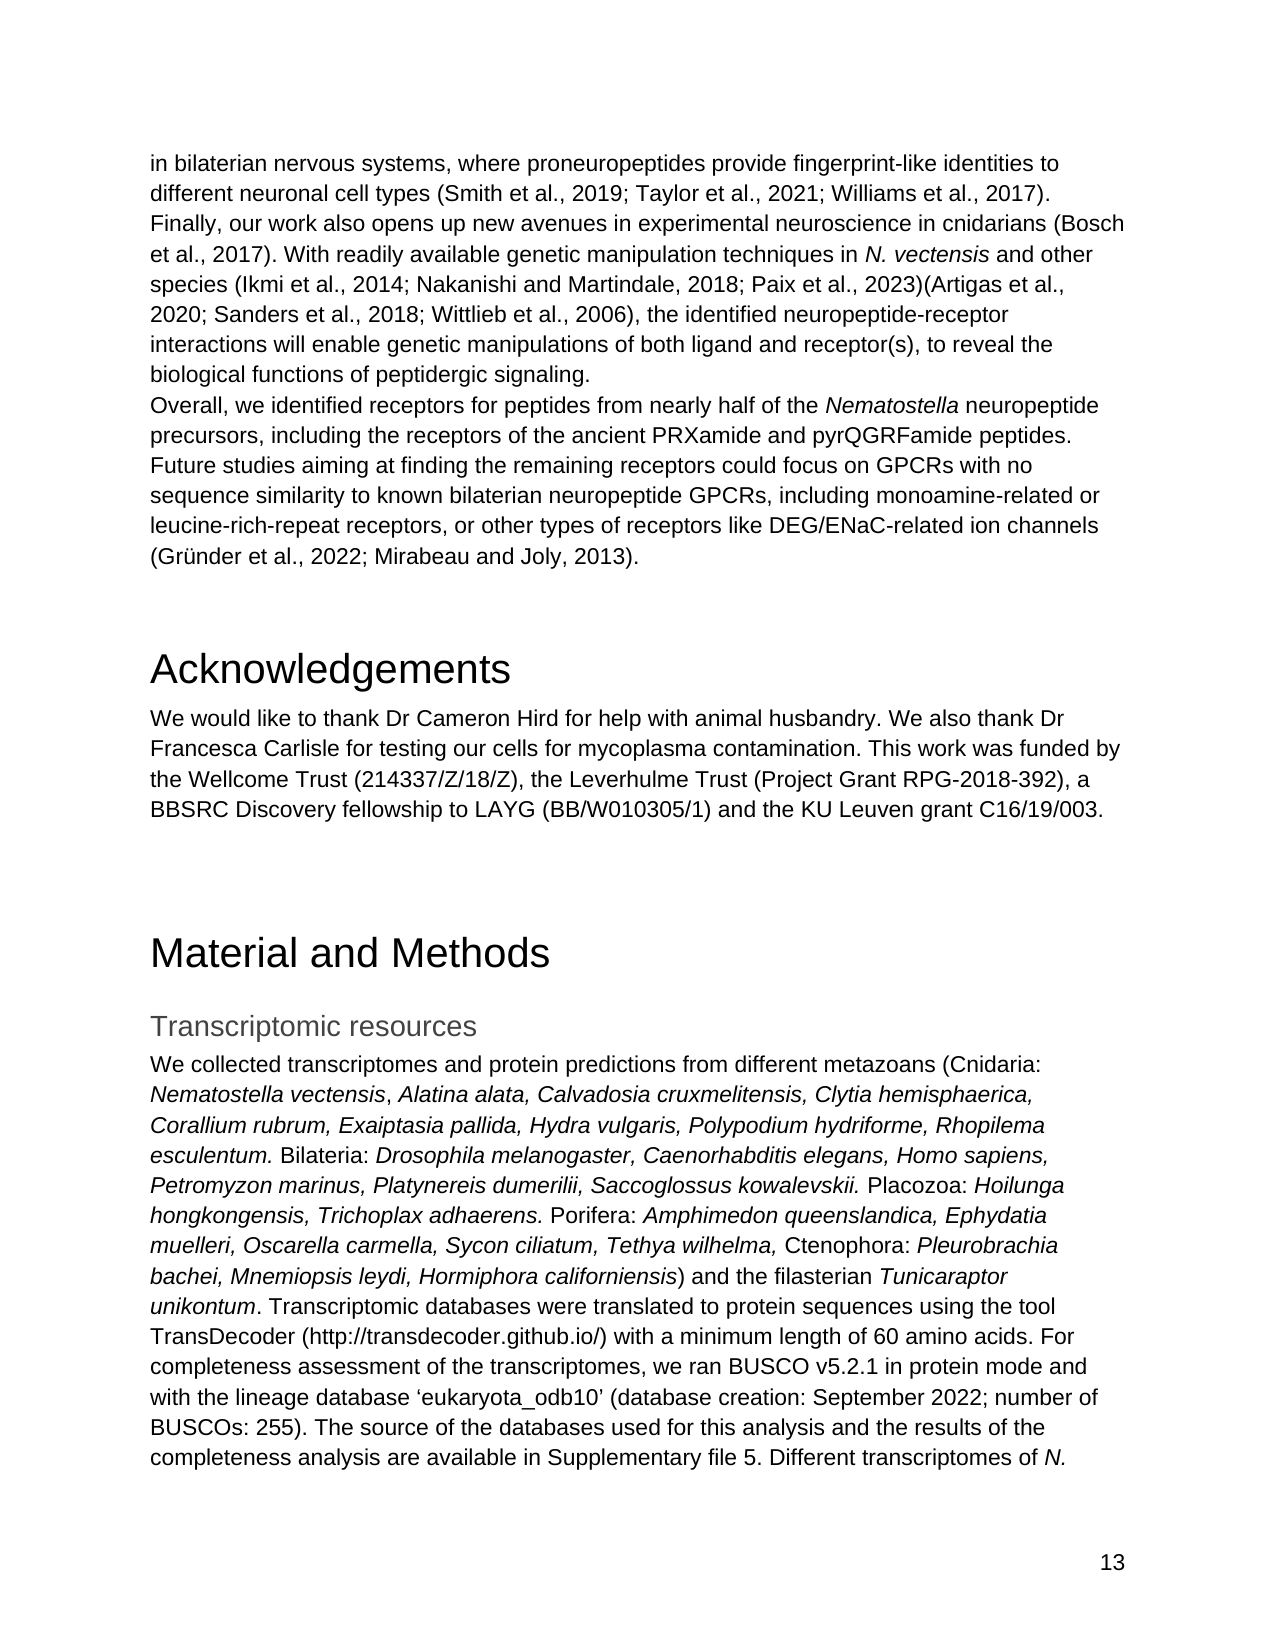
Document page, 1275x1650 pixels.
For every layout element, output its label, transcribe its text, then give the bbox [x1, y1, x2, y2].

subtitle Acknowledgements [150, 645, 1125, 693]
subtitle Transcriptomic resources [150, 1009, 1125, 1043]
text We collected transcriptomes and protein predictions from different metazoans (Cnidaria: Nematostella vectensis, Alatina alata, Calvadosia cruxmelitensis, Clytia hemisphaerica, Corallium rubrum, Exaiptasia pallida, Hydra vulgaris, Polypodium hydriforme, Rhopilema esculentum. Bilateria: Drosophila melanogaster, Caenorhabditis elegans, Homo sapiens, Petromyzon marinus, Platynereis dumerilii, Saccoglossus kowalevskii. Placozoa: Hoilunga hongkongensis, Trichoplax adhaerens. Porifera: Amphimedon queenslandica, Ephydatia muelleri, Oscarella carmella, Sycon ciliatum, Tethya wilhelma, Ctenophora: Pleurobrachia bachei, Mnemiopsis leydi, Hormiphora californiensis) and the filasterian Tunicaraptor unikontum. Transcriptomic databases were translated to protein sequences using the tool TransDecoder (http://transdecoder.github.io/) with a minimum length of 60 amino acids. For completeness assessment of the transcriptomes, we ran BUSCO v5.2.1 in protein mode and with the lineage database ‘eukaryota_odb10’ (database creation: September 2022; number of BUSCOs: 255). The source of the databases used for this analysis and the results of the completeness analysis are available in Supplementary file 5. Different transcriptomes of N. [150, 1051, 1125, 1470]
text in bilaterian nervous systems, where proneuropeptides provide fingerprint-like identities to different neuronal cell types (Smith et al., 2019; Taylor et al., 2021; Williams et al., 2017). [150, 150, 1125, 207]
subtitle Material and Methods [150, 928, 1125, 976]
text Overall, we identified receptors for peptides from nearly half of the Nematostella neuropeptide precursors, including the receptors of the ancient PRXamide and pyrQGRFamide peptides. Future studies aiming at finding the remaining receptors could focus on GPCRs with no sequence similarity to known bilaterian neuropeptide GPCRs, including monoamine-related or leucine-rich-repeat receptors, or other types of receptors like DEG/ENaC-related ion channels (Gründer et al., 2022; Mirabeau and Joly, 2013). [150, 392, 1125, 569]
text Finally, our work also opens up new avenues in experimental neuroscience in cnidarians (Bosch et al., 2017). With readily available genetic manipulation techniques in N. vectensis and other species (Ikmi et al., 2014; Nakanishi and Martindale, 2018; Paix et al., 2023)(Artigas et al., 2020; Sanders et al., 2018; Wittlieb et al., 2006), the identified neuropeptide-receptor interactions will enable genetic manipulations of both ligand and receptor(s), to reveal the biological functions of peptidergic signaling. [150, 210, 1125, 388]
text We would like to thank Dr Cameron Hird for help with animal husbandry. We also thank Dr Francesca Carlisle for testing our cells for mycoplasma contamination. This work was funded by the Wellcome Trust (214337/Z/18/Z), the Leverhulme Trust (Project Grant RPG-2018-392), a BBSRC Discovery fellowship to LAYG (BB/W010305/1) and the KU Leuven grant C16/19/003. [150, 705, 1125, 822]
